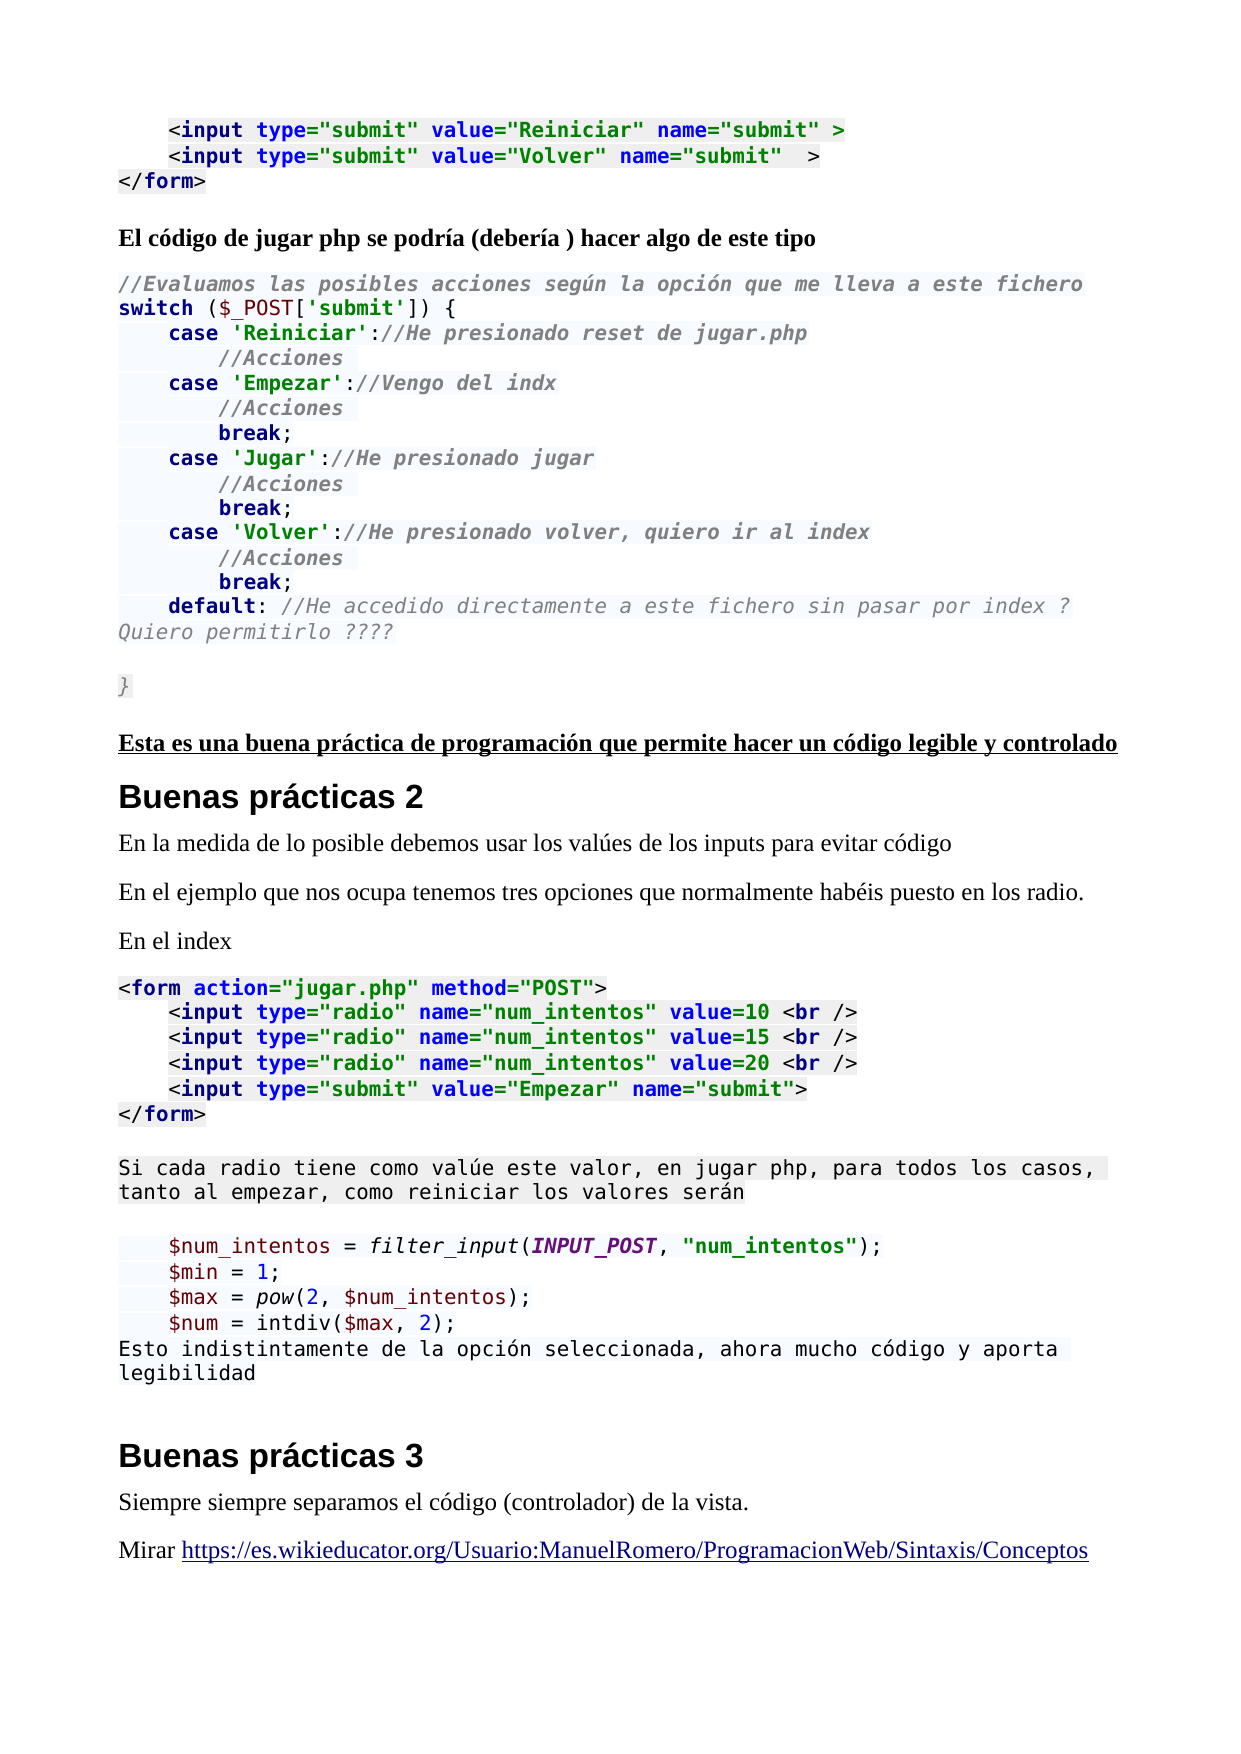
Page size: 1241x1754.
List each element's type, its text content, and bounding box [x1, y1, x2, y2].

text $max = pow(2, $num_intentos); [118, 1285, 1122, 1311]
text break; [118, 570, 1122, 594]
text } [118, 674, 1122, 698]
text break; [118, 496, 1122, 520]
text //Acciones [118, 346, 1122, 371]
text $num = intdiv($max, 2); [118, 1311, 1122, 1337]
text Si cada radio tiene como valúe este valor, en jugar php, para todos los casos, tanto al empezar, como reiniciar los valores serán [118, 1156, 1122, 1204]
text Esta es una buena práctica de programación que permite hacer un código legible y controlado [118, 728, 1122, 756]
text <input type="submit" value="Volver" name="submit" > [118, 144, 1122, 169]
text default: //He accedido directamente a este fichero sin pasar por index ?Quiero permitirlo ???? [118, 594, 1122, 644]
text //Acciones [118, 396, 1122, 421]
text <input type="radio" name="num_intentos" value=10 <br /> [118, 1000, 1122, 1025]
text $num_intentos = filter_input(INPUT_POST, "num_intentos"); [118, 1234, 1122, 1260]
subtitle Buenas prácticas 3 [118, 1435, 1122, 1474]
text <input type="submit" value="Empezar" name="submit"> [118, 1077, 1122, 1102]
text Esto indistintamente de la opción seleccionada, ahora mucho código y aporta legibilidad [118, 1337, 1122, 1385]
text <input type="radio" name="num_intentos" value=20 <br /> [118, 1051, 1122, 1077]
text En la medida de lo posible debemos usar los valúes de los inputs para evitar código [118, 828, 1122, 857]
subtitle Buenas prácticas 2 [118, 777, 1122, 816]
text </form> [118, 169, 1122, 194]
text case 'Jugar'://He presionado jugar [118, 446, 1122, 472]
text case 'Volver'://He presionado volver, quiero ir al index [118, 520, 1122, 546]
text <input type="radio" name="num_intentos" value=15 <br /> [118, 1025, 1122, 1051]
text </form> [118, 1102, 1122, 1127]
text En el index [118, 926, 1122, 955]
text Mirar https://es.wikieducator.org/Usuario:ManuelRomero/ProgramacionWeb/Sintaxis/Conceptos [118, 1536, 1122, 1564]
text break; [118, 421, 1122, 446]
text //Evaluamos las posibles acciones según la opción que me lleva a este fichero [118, 272, 1122, 296]
text $min = 1; [118, 1260, 1122, 1285]
text //Acciones [118, 472, 1122, 496]
text switch ($_POST['submit']) { [118, 296, 1122, 321]
text Siempre siempre separamos el código (controlador) de la vista. [118, 1487, 1122, 1515]
text case 'Empezar'://Vengo del indx [118, 371, 1122, 396]
text <form action="jugar.php" method="POST"> [118, 976, 1122, 1000]
text //Acciones [118, 546, 1122, 570]
text En el ejemplo que nos ocupa tenemos tres opciones que normalmente habéis puesto en los radio. [118, 877, 1122, 906]
text El código de jugar php se podría (debería ) hacer algo de este tipo [118, 223, 1122, 252]
text case 'Reiniciar'://He presionado reset de jugar.php [118, 321, 1122, 346]
text <input type="submit" value="Reiniciar" name="submit" > [118, 118, 1122, 144]
